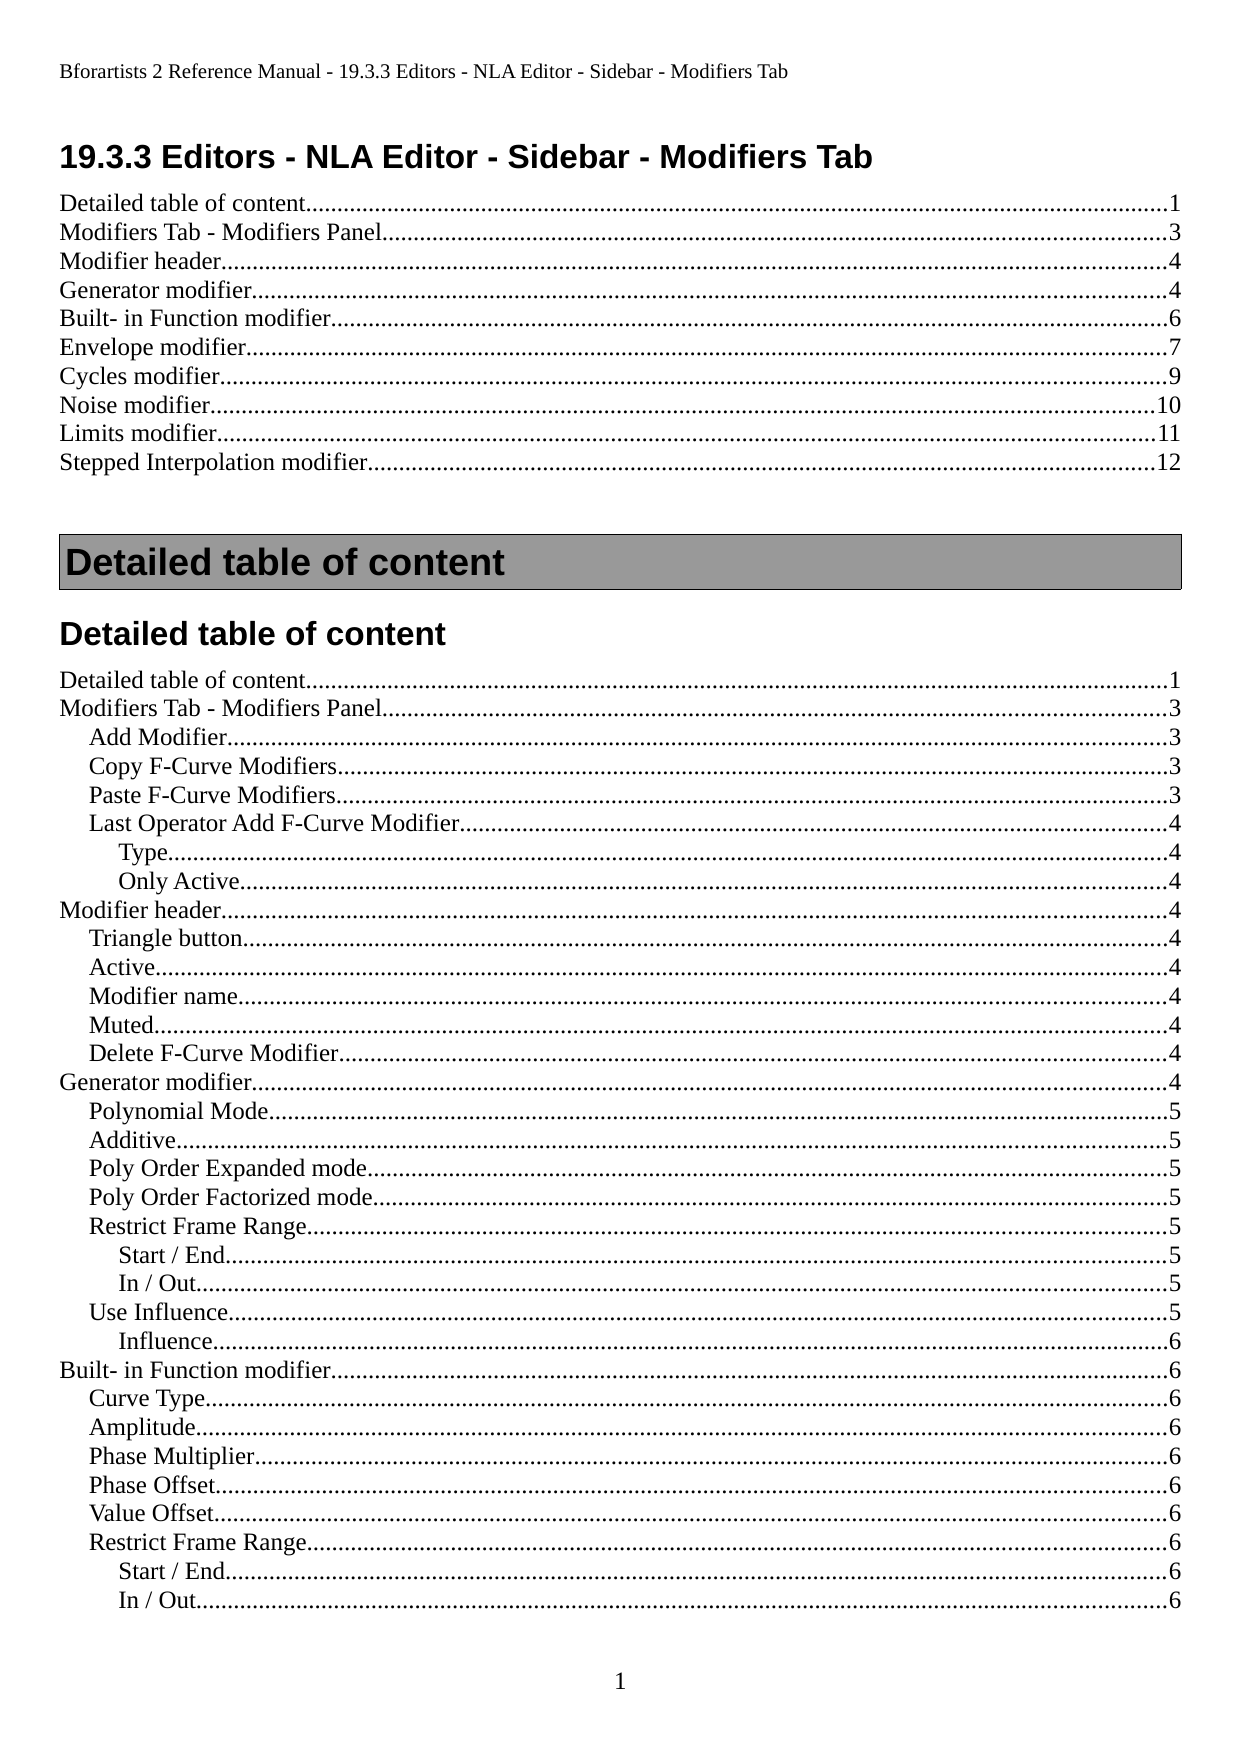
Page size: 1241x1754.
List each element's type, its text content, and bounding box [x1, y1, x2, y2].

text Copy F-Curve Modifiers 3 [88, 751, 1181, 780]
text Poly Order Factorized mode 5 [88, 1182, 1181, 1211]
text Curve Type 6 [88, 1383, 1181, 1412]
text Modifier header 4 [59, 246, 1181, 275]
subtitle Detailed table of content [59, 614, 1181, 652]
text Phase Multiplier 6 [88, 1441, 1181, 1470]
text Modifier name 4 [88, 981, 1181, 1010]
text Restrict Frame Range 6 [88, 1527, 1181, 1556]
text Modifier header 4 [59, 895, 1181, 923]
text Stepped Interpolation modifier 12 [59, 447, 1181, 476]
text Additive 5 [88, 1125, 1181, 1153]
text Poly Order Expanded mode 5 [88, 1153, 1181, 1182]
table_header Detailed table of content [60, 535, 1181, 589]
text Modifiers Tab - Modifiers Panel 3 [59, 693, 1181, 722]
text Envelope modifier 7 [59, 332, 1181, 361]
text Detailed table of content 1 [59, 665, 1181, 693]
text Last Operator Add F-Curve Modifier 4 [88, 808, 1181, 837]
text Amplitude 6 [88, 1412, 1181, 1441]
text Limits modifier 11 [59, 418, 1181, 447]
text In / Out 5 [118, 1268, 1181, 1297]
text Start / End 6 [118, 1556, 1181, 1585]
text Triangle button 4 [88, 923, 1181, 952]
text Add Modifier 3 [88, 722, 1181, 751]
text Modifiers Tab - Modifiers Panel 3 [59, 217, 1181, 246]
text Built- in Function modifier 6 [59, 303, 1181, 332]
text Built- in Function modifier 6 [59, 1355, 1181, 1383]
text Phase Offset 6 [88, 1470, 1181, 1498]
text Generator modifier 4 [59, 1067, 1181, 1096]
subtitle 19.3.3 Editors - NLA Editor - Sidebar - Modifiers Tab [59, 138, 1181, 176]
text Delete F-Curve Modifier 4 [88, 1038, 1181, 1067]
text Use Influence 5 [88, 1297, 1181, 1326]
text Detailed table of content 1 [59, 188, 1181, 217]
text Generator modifier 4 [59, 275, 1181, 303]
text Polynomial Mode 5 [88, 1096, 1181, 1125]
text Restrict Frame Range 5 [88, 1211, 1181, 1240]
text Start / End 5 [118, 1240, 1181, 1268]
text In / Out 6 [118, 1585, 1181, 1613]
text Type 4 [118, 837, 1181, 866]
text Influence 6 [118, 1326, 1181, 1355]
text Only Active 4 [118, 866, 1181, 895]
text Noise modifier 10 [59, 390, 1181, 418]
text Value Offset 6 [88, 1498, 1181, 1527]
text Active 4 [88, 952, 1181, 981]
text Paste F-Curve Modifiers 3 [88, 780, 1181, 808]
text Muted 4 [88, 1010, 1181, 1038]
text Cycles modifier 9 [59, 361, 1181, 390]
